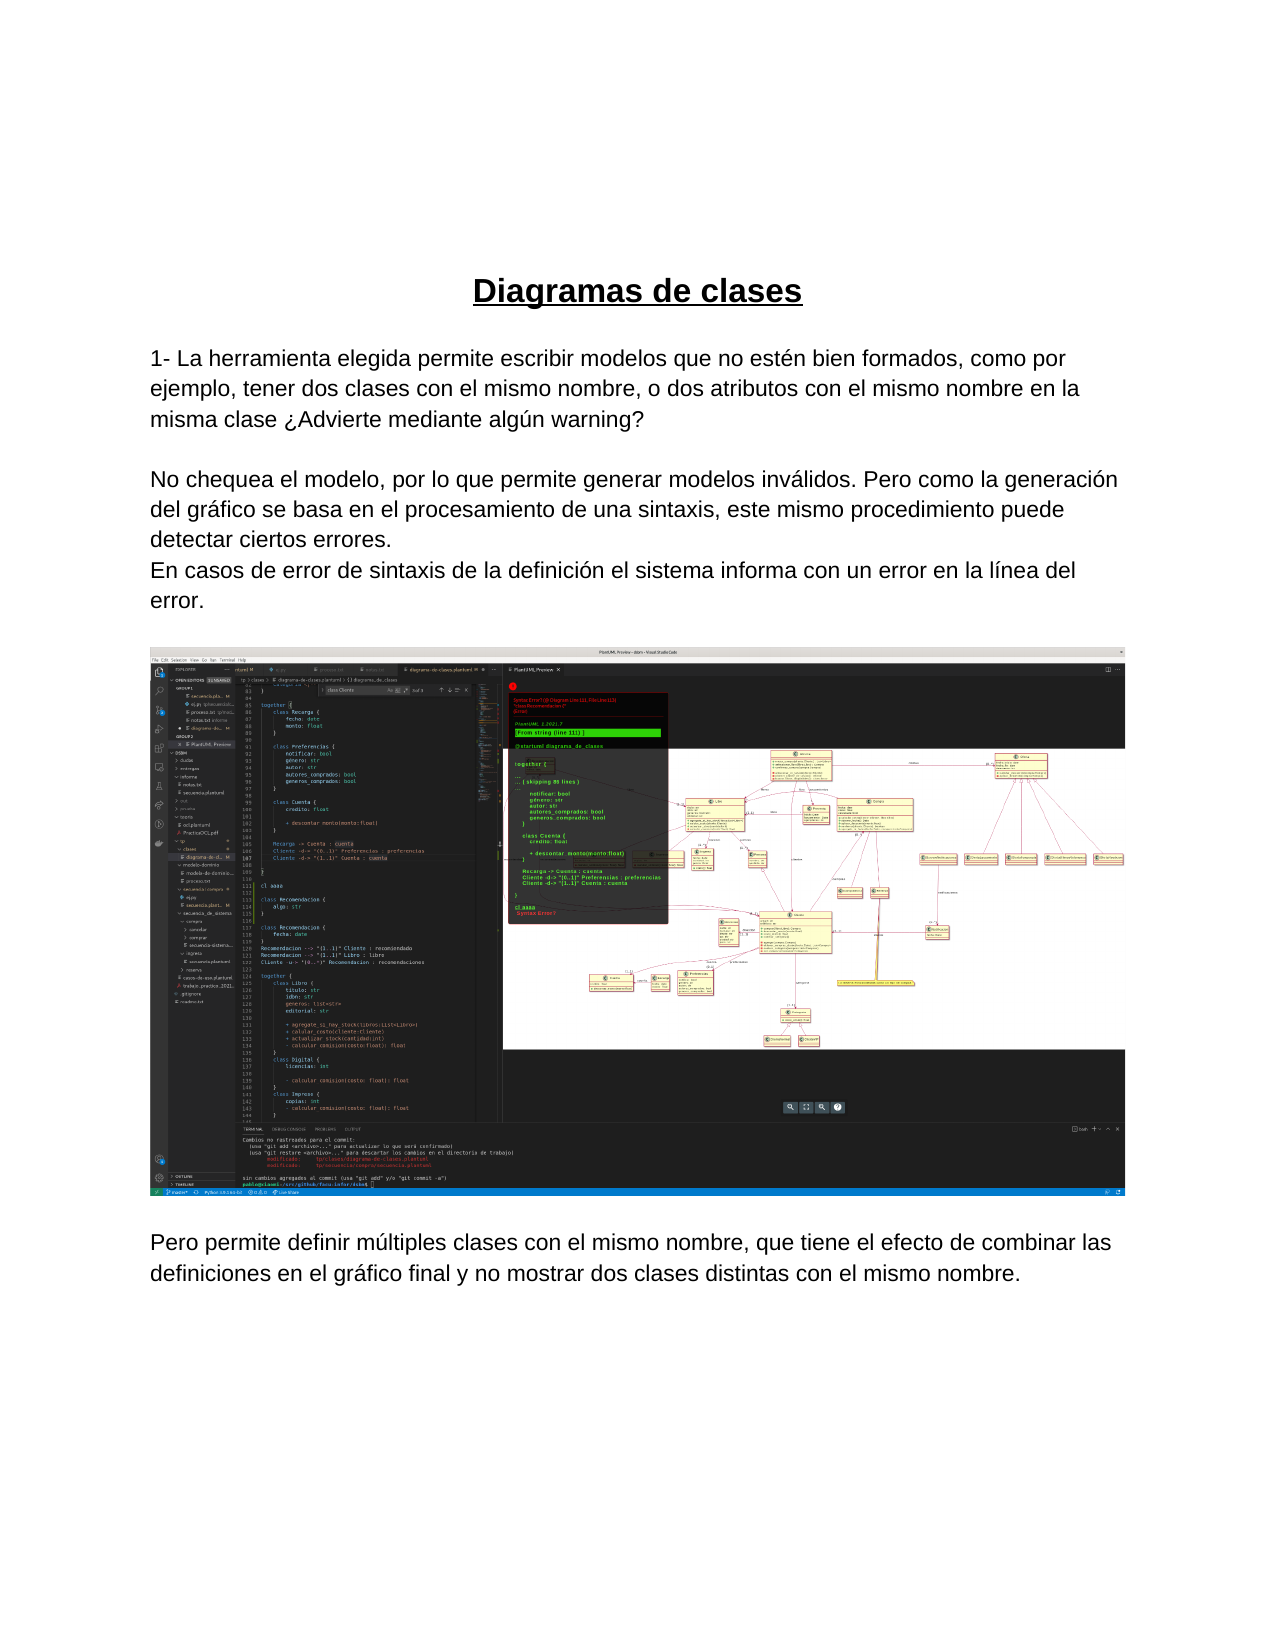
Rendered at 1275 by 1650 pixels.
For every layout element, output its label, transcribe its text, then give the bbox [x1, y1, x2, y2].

text Diagramas de clases [150, 271, 1125, 309]
text 1- La herramienta elegida permite escribir modelos que no estén bien formados, como por [150, 345, 1125, 372]
picture [150, 647, 1125, 1196]
text ejemplo, tener dos clases con el mismo nombre, o dos atributos con el mismo nombre en la [150, 375, 1125, 402]
text No chequea el modelo, por lo que permite generar modelos inválidos. Pero como la generación del gráfico se basa en el procesamiento de una sintaxis, este mismo procedimiento puede detectar ciertos errores. [150, 466, 1125, 553]
text misma clase ¿Advierte mediante algún warning? [150, 406, 1125, 432]
text Pero permite definir múltiples clases con el mismo nombre, que tiene el efecto de combinar las definiciones en el gráfico final y no mostrar dos clases distintas con el mismo nombre. [150, 1229, 1125, 1286]
text En casos de error de sintaxis de la definición el sistema informa con un error en la línea del error. [150, 557, 1125, 613]
